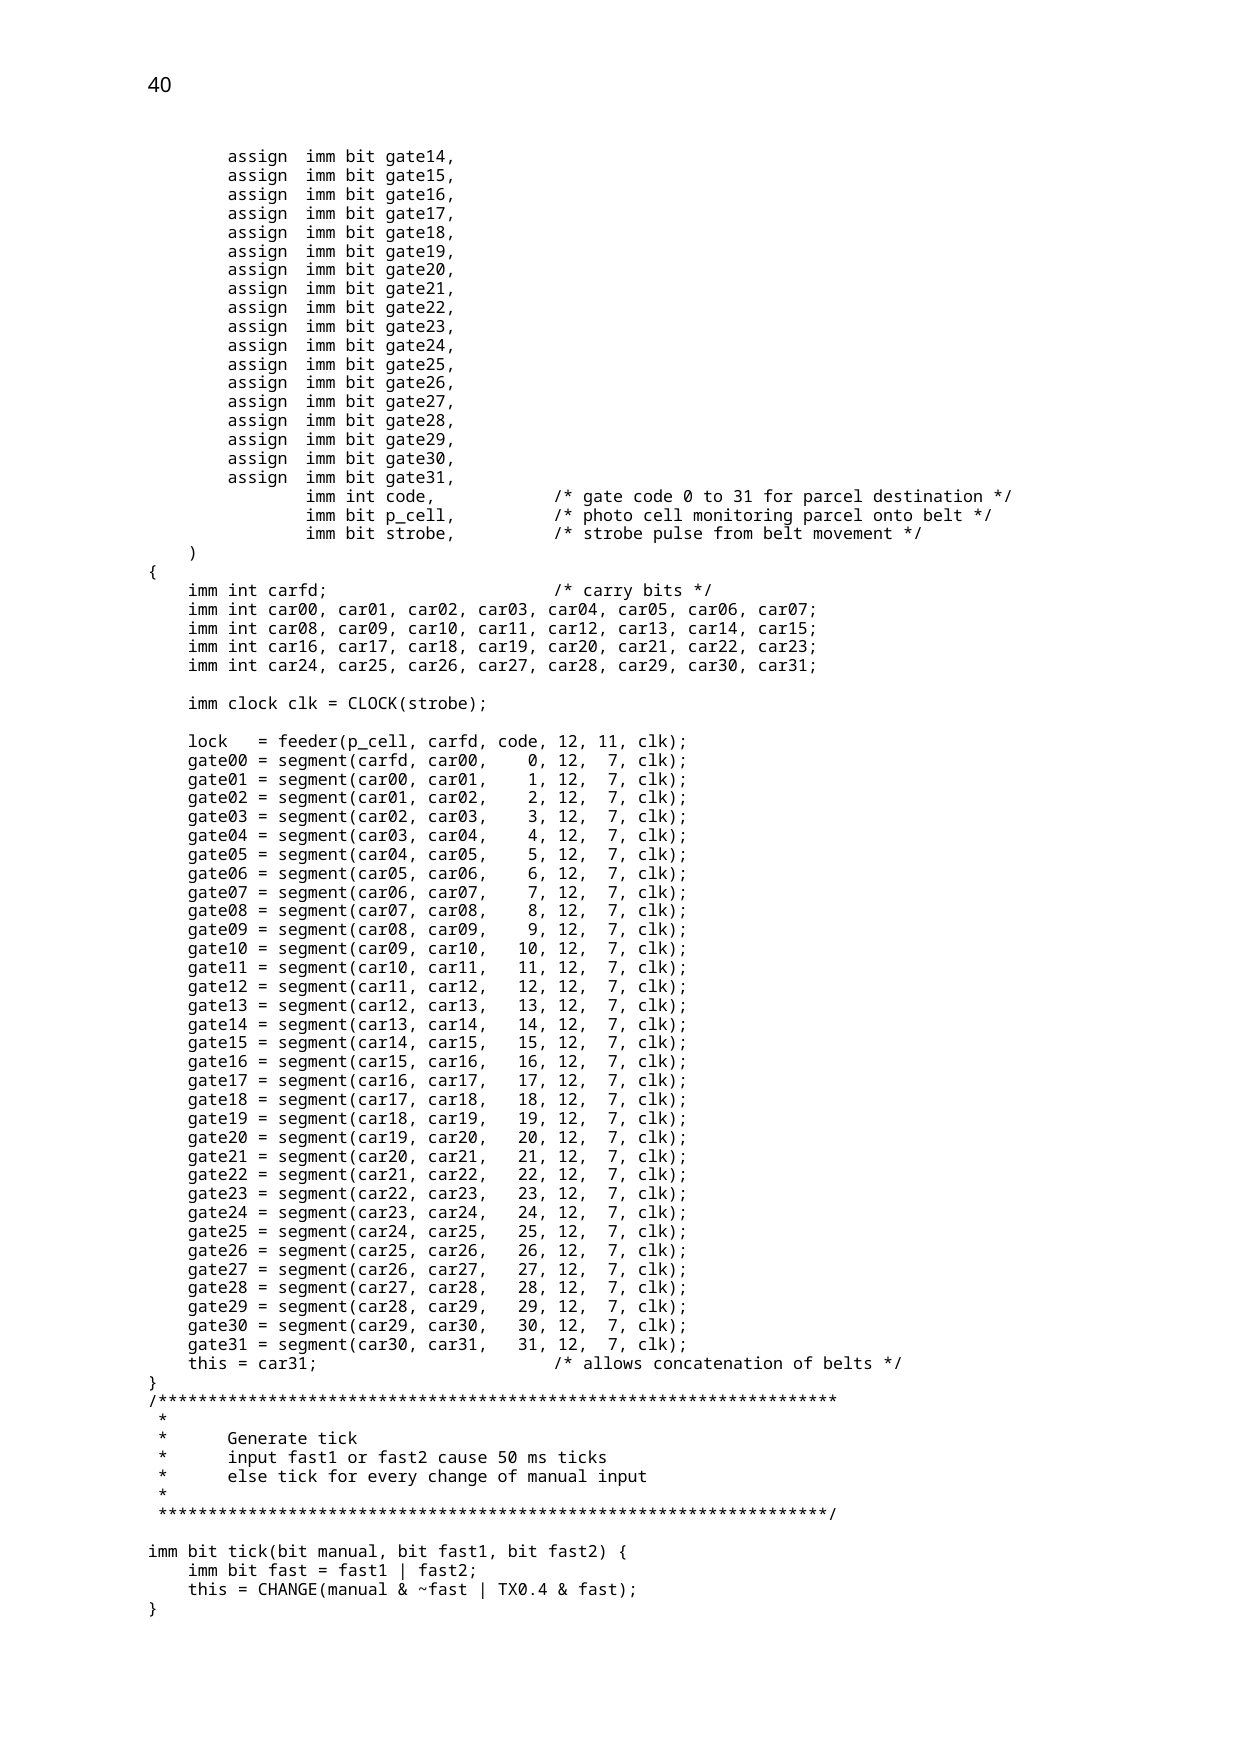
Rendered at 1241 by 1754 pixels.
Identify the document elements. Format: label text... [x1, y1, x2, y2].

text assign imm bit gate14, assign imm bit gate15, assign imm bit gate16, assign imm bit gate17, assign imm bit gate18, assign imm bit gate19, assign imm bit gate20, assign imm bit gate21, assign imm bit gate22, assign imm bit gate23, assign imm bit gate24, assign imm bit gate25, assign imm bit gate26, assign imm bit gate27, assign imm bit gate28, assign imm bit gate29, assign imm bit gate30, assign imm bit gate31, imm int code, /* gate code 0 to 31 for parcel destination */ imm bit p_cell, /* photo cell monitoring parcel onto belt */ imm bit strobe, /* strobe pulse from belt movement */ ) { imm int carfd; /* carry bits */ imm int car00, car01, car02, car03, car04, car05, car06, car07; imm int car08, car09, car10, car11, car12, car13, car14, car15; imm int car16, car17, car18, car19, car20, car21, car22, car23; imm int car24, car25, car26, car27, car28, car29, car30, car31; imm clock clk = CLOCK(strobe); lock = feeder(p_cell, carfd, code, 12, 11, clk); gate00 = segment(carfd, car00, 0, 12, 7, clk); gate01 = segment(car00, car01, 1, 12, 7, clk); gate02 = segment(car01, car02, 2, 12, 7, clk); gate03 = segment(car02, car03, 3, 12, 7, clk); gate04 = segment(car03, car04, 4, 12, 7, clk); gate05 = segment(car04, car05, 5, 12, 7, clk); gate06 = segment(car05, car06, 6, 12, 7, clk); gate07 = segment(car06, car07, 7, 12, 7, clk); gate08 = segment(car07, car08, 8, 12, 7, clk); gate09 = segment(car08, car09, 9, 12, 7, clk); gate10 = segment(car09, car10, 10, 12, 7, clk); gate11 = segment(car10, car11, 11, 12, 7, clk); gate12 = segment(car11, car12, 12, 12, 7, clk); gate13 = segment(car12, car13, 13, 12, 7, clk); gate14 = segment(car13, car14, 14, 12, 7, clk); gate15 = segment(car14, car15, 15, 12, 7, clk); gate16 = segment(car15, car16, 16, 12, 7, clk); gate17 = segment(car16, car17, 17, 12, 7, clk); gate18 = segment(car17, car18, 18, 12, 7, clk); gate19 = segment(car18, car19, 19, 12, 7, clk); gate20 = segment(car19, car20, 20, 12, 7, clk); gate21 = segment(car20, car21, 21, 12, 7, clk); gate22 = segment(car21, car22, 22, 12, 7, clk); gate23 = segment(car22, car23, 23, 12, 7, clk); gate24 = segment(car23, car24, 24, 12, 7, clk); gate25 = segment(car24, car25, 25, 12, 7, clk); gate26 = segment(car25, car26, 26, 12, 7, clk); gate27 = segment(car26, car27, 27, 12, 7, clk); gate28 = segment(car27, car28, 28, 12, 7, clk); gate29 = segment(car28, car29, 29, 12, 7, clk); gate30 = segment(car29, car30, 30, 12, 7, clk); gate31 = segment(car30, car31, 31, 12, 7, clk); this = car31; /* allows concatenation of belts */ } /******************************************************************** * * Generate tick * input fast1 or fast2 cause 50 ms ticks * else tick for every change of manual input * *******************************************************************/ imm bit tick(bit manual, bit fast1, bit fast2) { imm bit fast = fast1 | fast2; this = CHANGE(manual & ~fast | TX0.4 & fast); } [148, 148, 1092, 1618]
